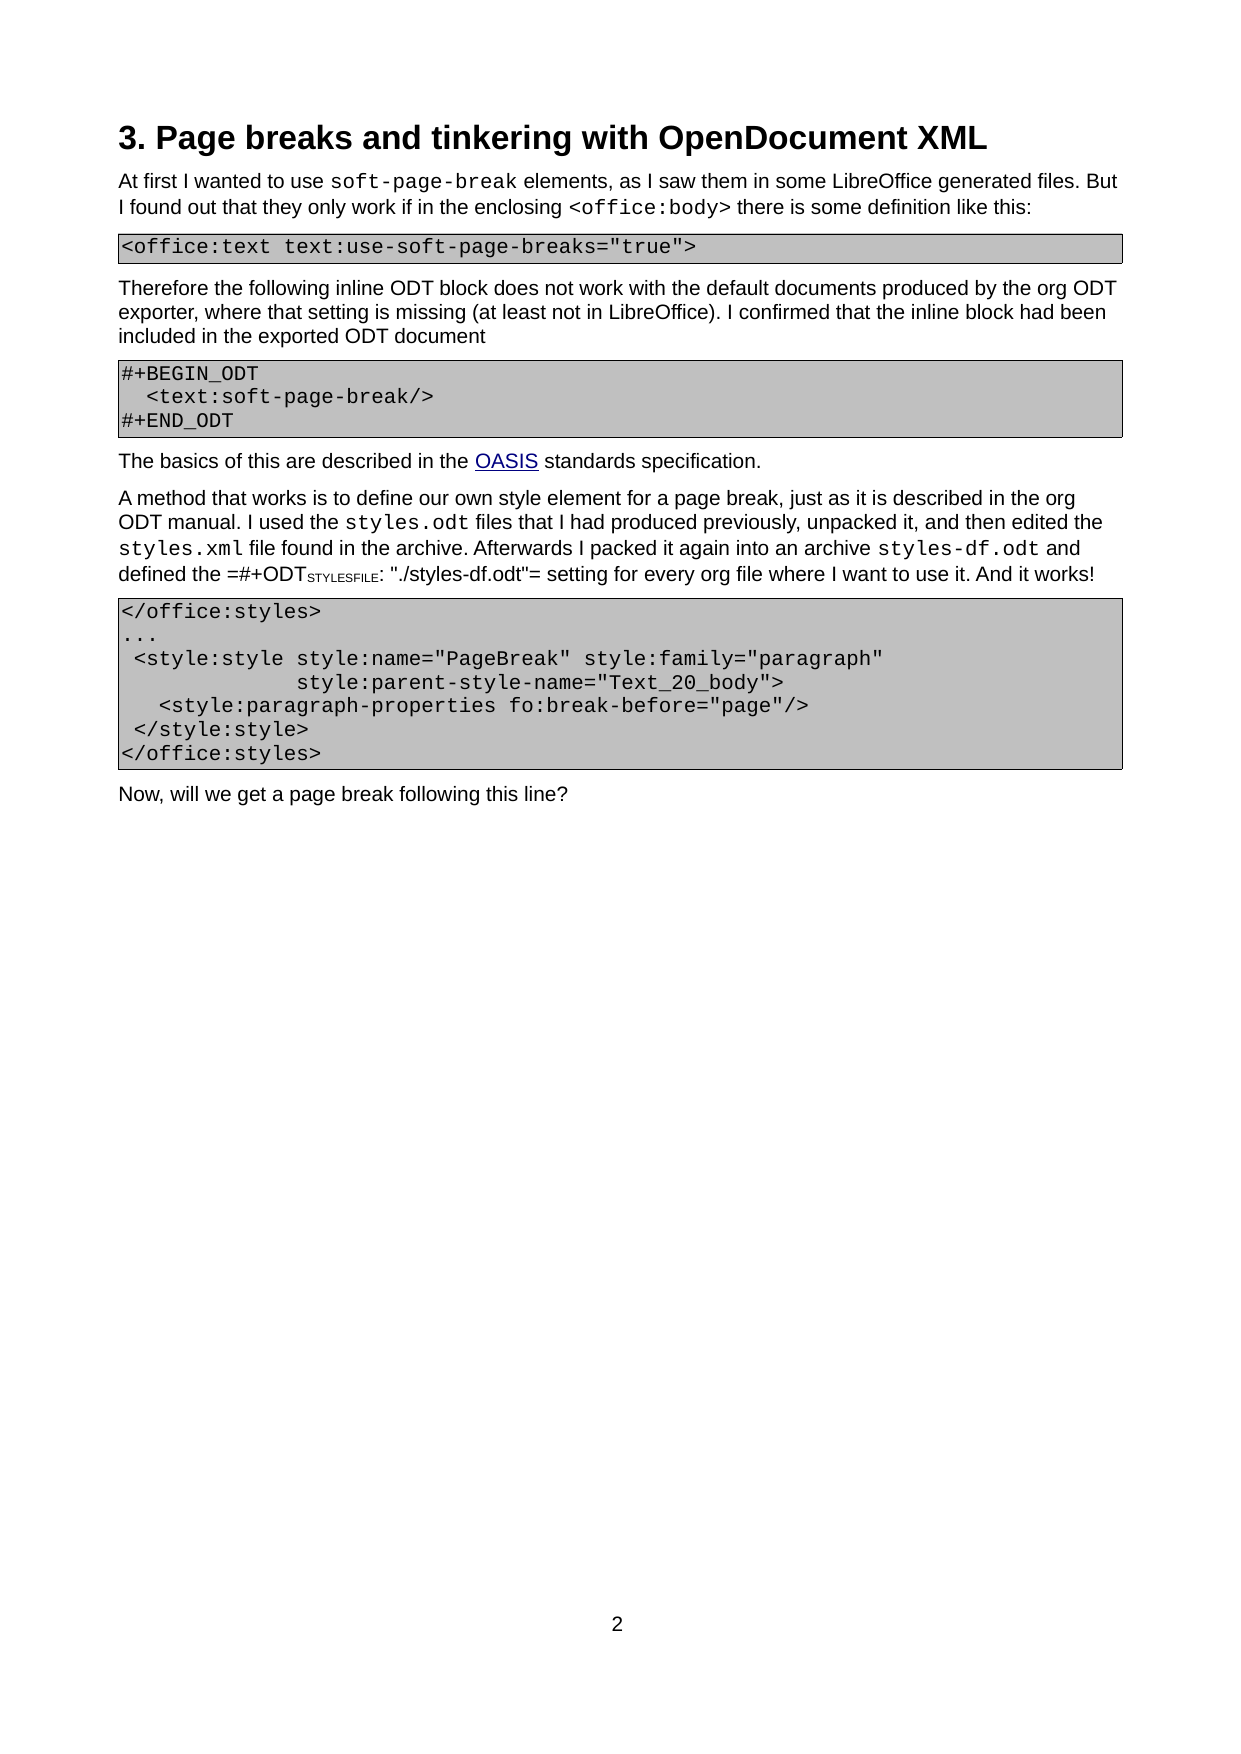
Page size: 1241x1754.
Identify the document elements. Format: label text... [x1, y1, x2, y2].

text <style:paragraph-properties fo:break-before="page"/> [119, 692, 1122, 716]
text #+BEGIN_ODT [119, 361, 1122, 383]
text </office:styles> [119, 599, 1122, 621]
text </style:style> [119, 716, 1122, 740]
text A method that works is to define our own style element for a page break, just as it is described in the org ODT manual. I used the styles.odt files that I had produced previously, unpacked it, and then edited the styles.xml file found in the archive. Afterwards I packed it again into an archive styles-df.odt and defined the =#+ODTSTYLESFILE: "./styles-df.odt"= setting for every org file where I want to use it. And it works! [118, 486, 1122, 585]
subtitle Page breaks and tinkering with OpenDocument XML [118, 118, 1122, 157]
text <text:soft-page-break/> [119, 383, 1122, 407]
text style:parent-style-name="Text_20_body"> [119, 669, 1122, 692]
text <office:text text:use-soft-page-breaks="true"> [119, 235, 1122, 263]
text <style:style style:name="PageBreak" style:family="paragraph" [119, 645, 1122, 669]
text The basics of this are described in the OASIS standards specification. [118, 449, 1122, 473]
text </office:styles> [119, 740, 1122, 769]
text Therefore the following inline ODT block does not work with the default documents produced by the org ODT exporter, where that setting is missing (at least not in LibreOffice). I confirmed that the inline block had been included in the exported ODT document [118, 276, 1122, 347]
text At first I wanted to use soft-page-break elements, as I saw them in some LibreOffice generated files. But I found out that they only work if in the enclosing <office:body> there is some definition like this: [118, 169, 1122, 221]
text ... [119, 621, 1122, 645]
text Now, will we get a page break following this line? [118, 782, 1122, 806]
text #+END_ODT [119, 407, 1122, 437]
